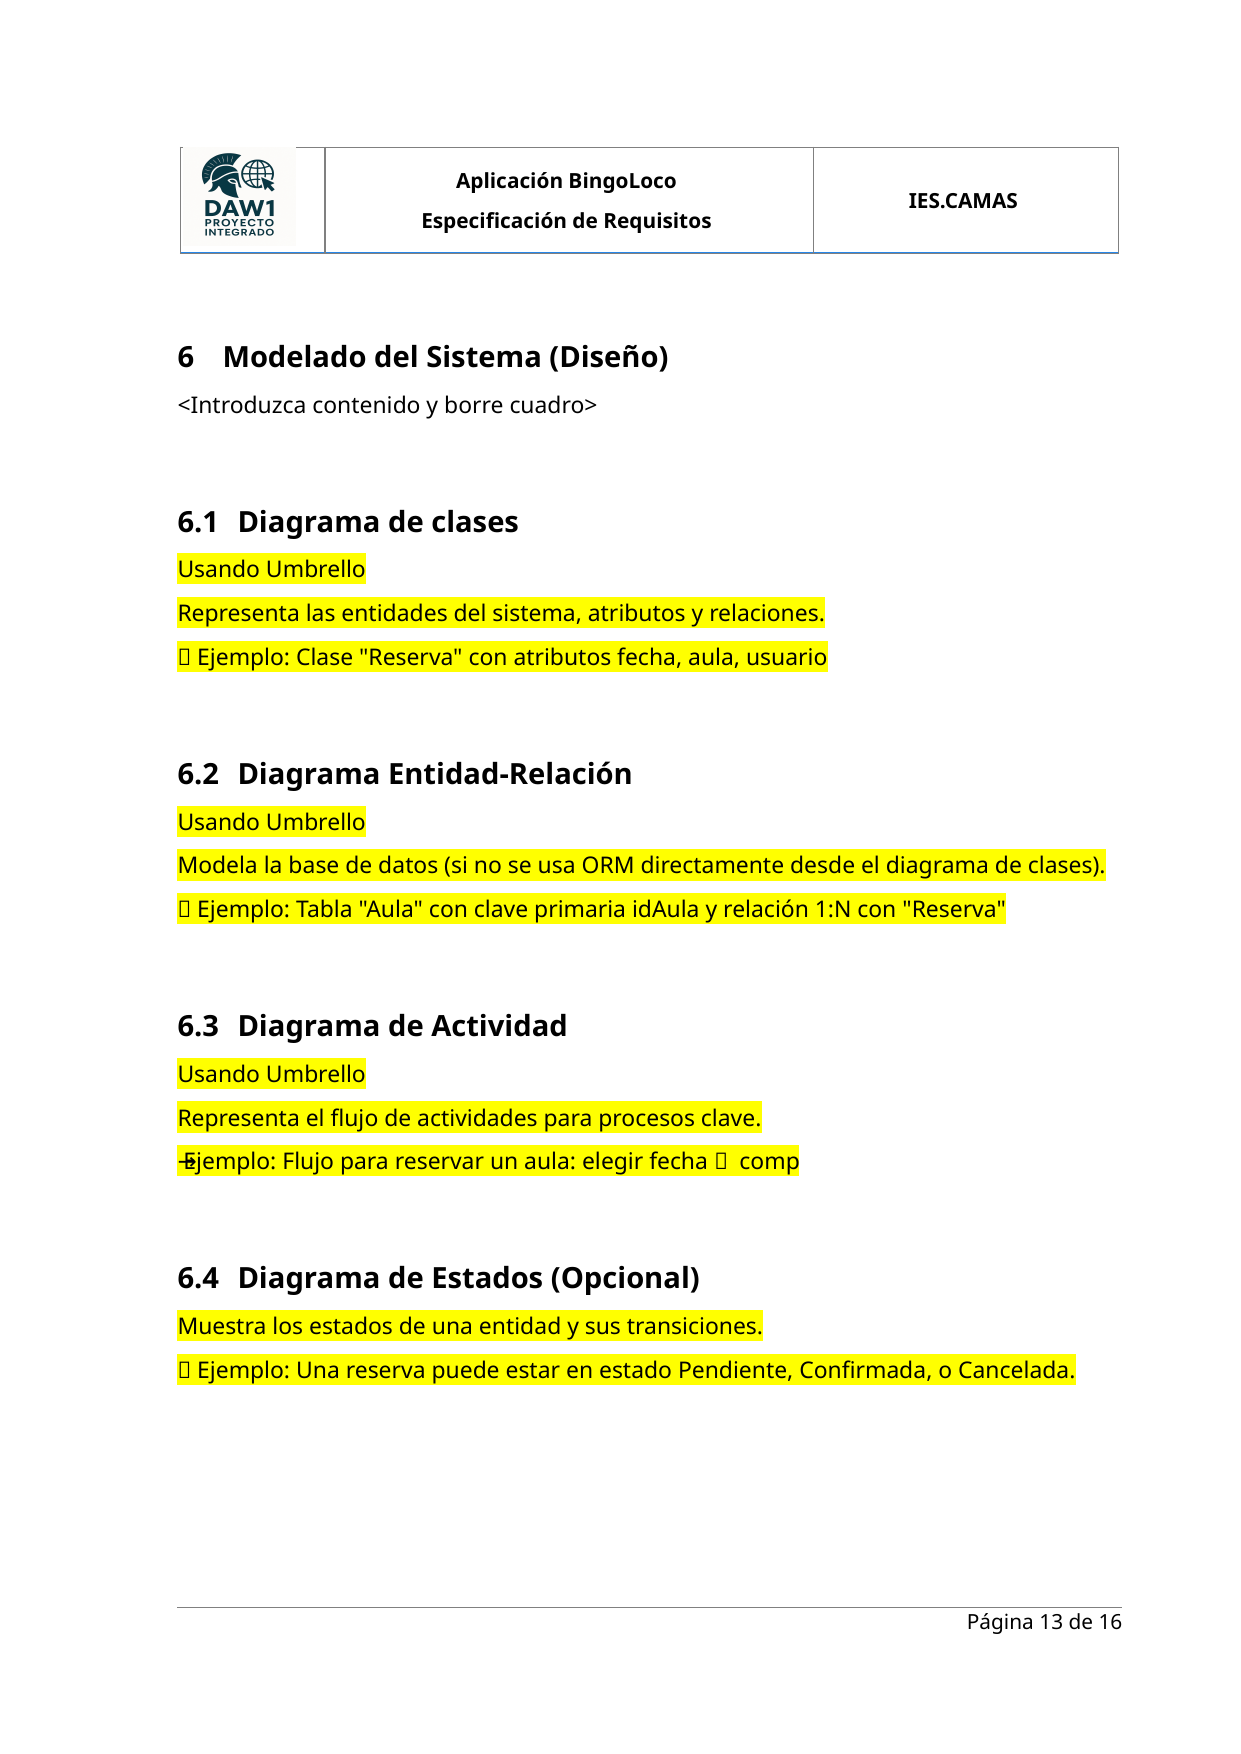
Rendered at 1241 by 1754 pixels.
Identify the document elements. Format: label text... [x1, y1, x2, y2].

text 🔹 Ejemplo: Flujo para reservar un aula: elegir fecha → comp [177, 1145, 1122, 1176]
subtitle Diagrama de clases [177, 501, 1122, 541]
subtitle Diagrama de Estados (Opcional) [177, 1258, 1122, 1297]
subtitle Modelado del Sistema (Diseño) [177, 336, 1122, 376]
subtitle Diagrama Entidad-Relación [177, 753, 1122, 793]
text Usando Umbrello [177, 806, 1122, 837]
text 🔹 Ejemplo: Clase "Reserva" con atributos fecha, aula, usuario [177, 641, 1122, 672]
text <Introduzca contenido y borre cuadro> [177, 389, 1122, 420]
text Usando Umbrello [177, 1058, 1122, 1089]
text Representa el flujo de actividades para procesos clave. [177, 1101, 1122, 1133]
text Representa las entidades del sistema, atributos y relaciones. [177, 597, 1122, 628]
subtitle Diagrama de Actividad [177, 1006, 1122, 1045]
text Usando Umbrello [177, 553, 1122, 584]
text 🔹 Ejemplo: Tabla "Aula" con clave primaria idAula y relación 1:N con "Reserva" [177, 893, 1122, 924]
picture [183, 147, 296, 246]
text Modela la base de datos (si no se usa ORM directamente desde el diagrama de clases). [177, 849, 1122, 881]
text Muestra los estados de una entidad y sus transiciones. [177, 1310, 1122, 1341]
text 🔹 Ejemplo: Una reserva puede estar en estado Pendiente, Confirmada, o Cancelada. [177, 1354, 1122, 1385]
